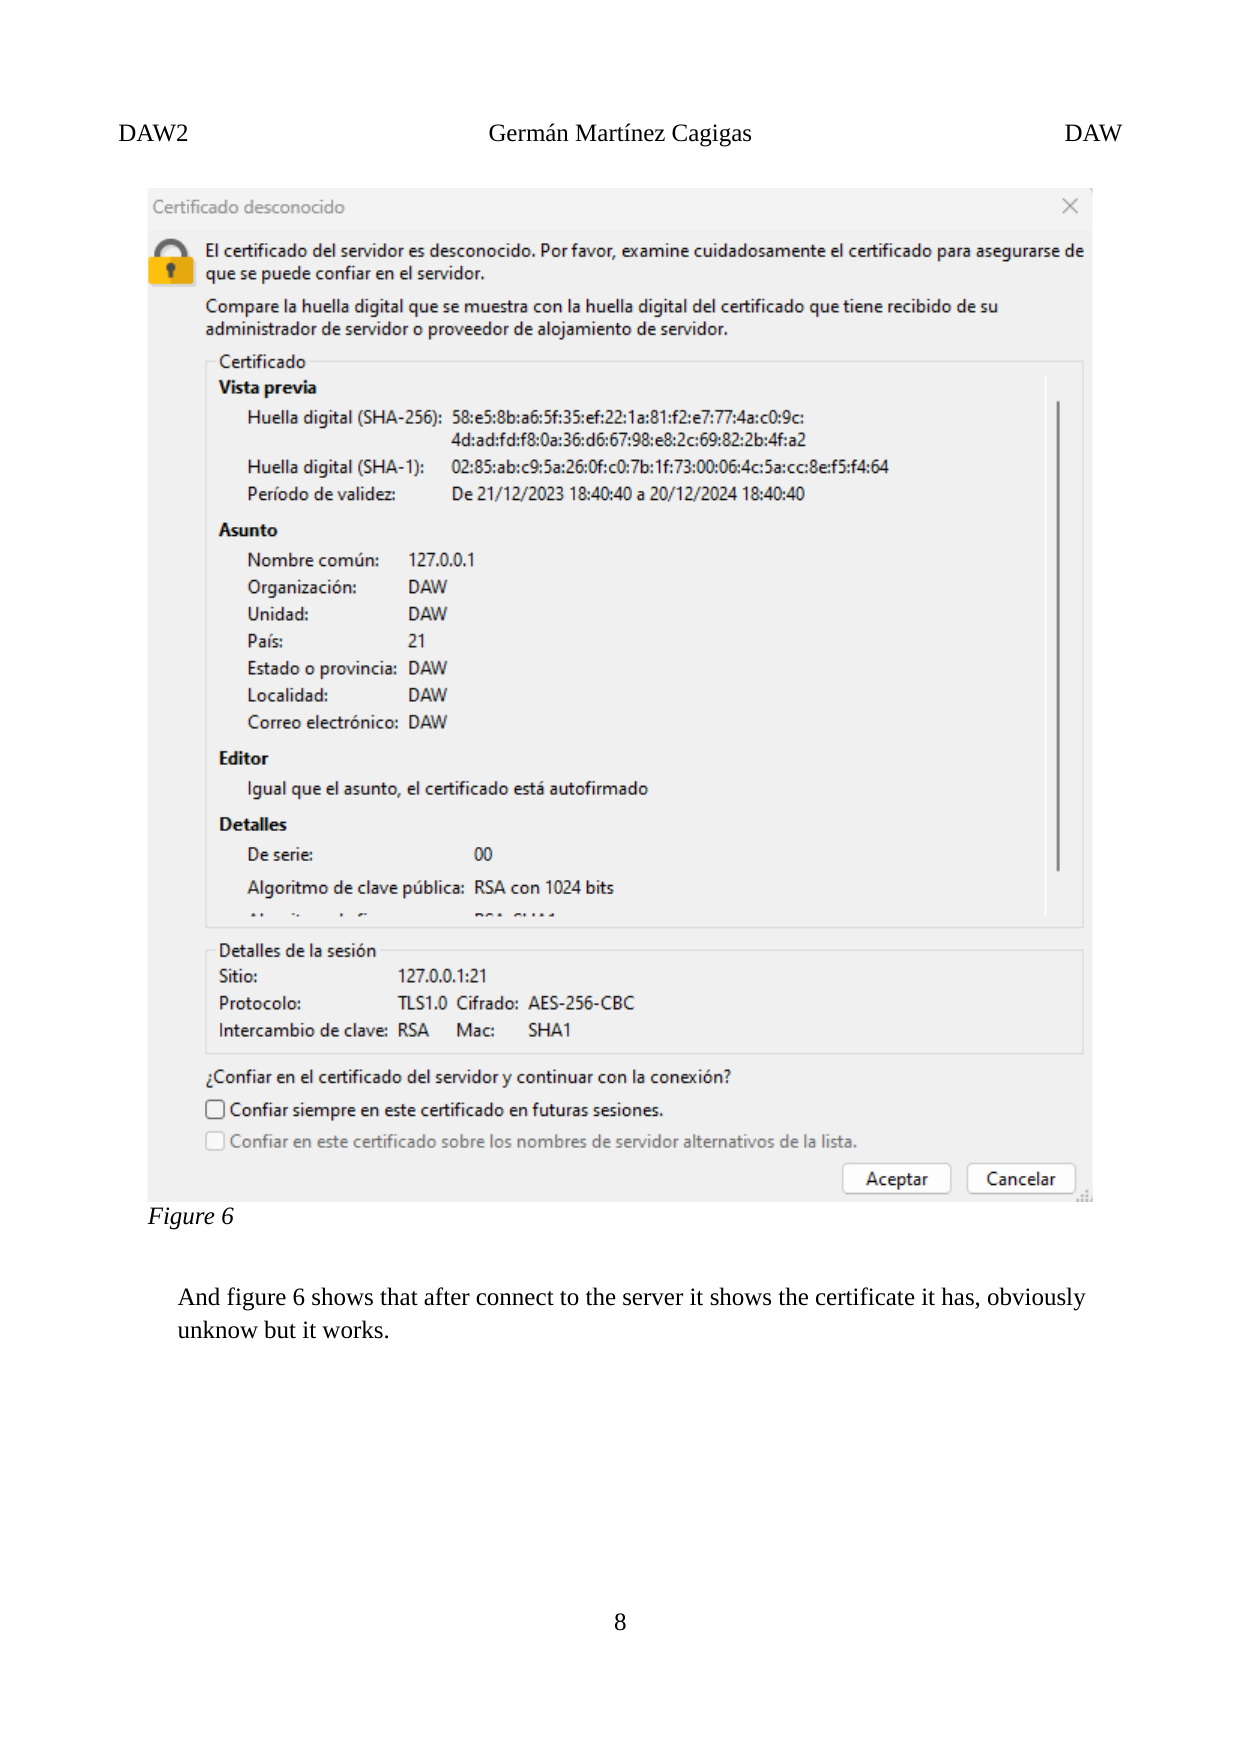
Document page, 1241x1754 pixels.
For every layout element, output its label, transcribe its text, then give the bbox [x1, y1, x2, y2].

text And figure 6 shows that after connect to the server it shows the certificate it has, obviously unknow but it works. [177, 1282, 1122, 1343]
text Figure 6 [148, 1202, 1093, 1230]
picture [147, 188, 1093, 1202]
